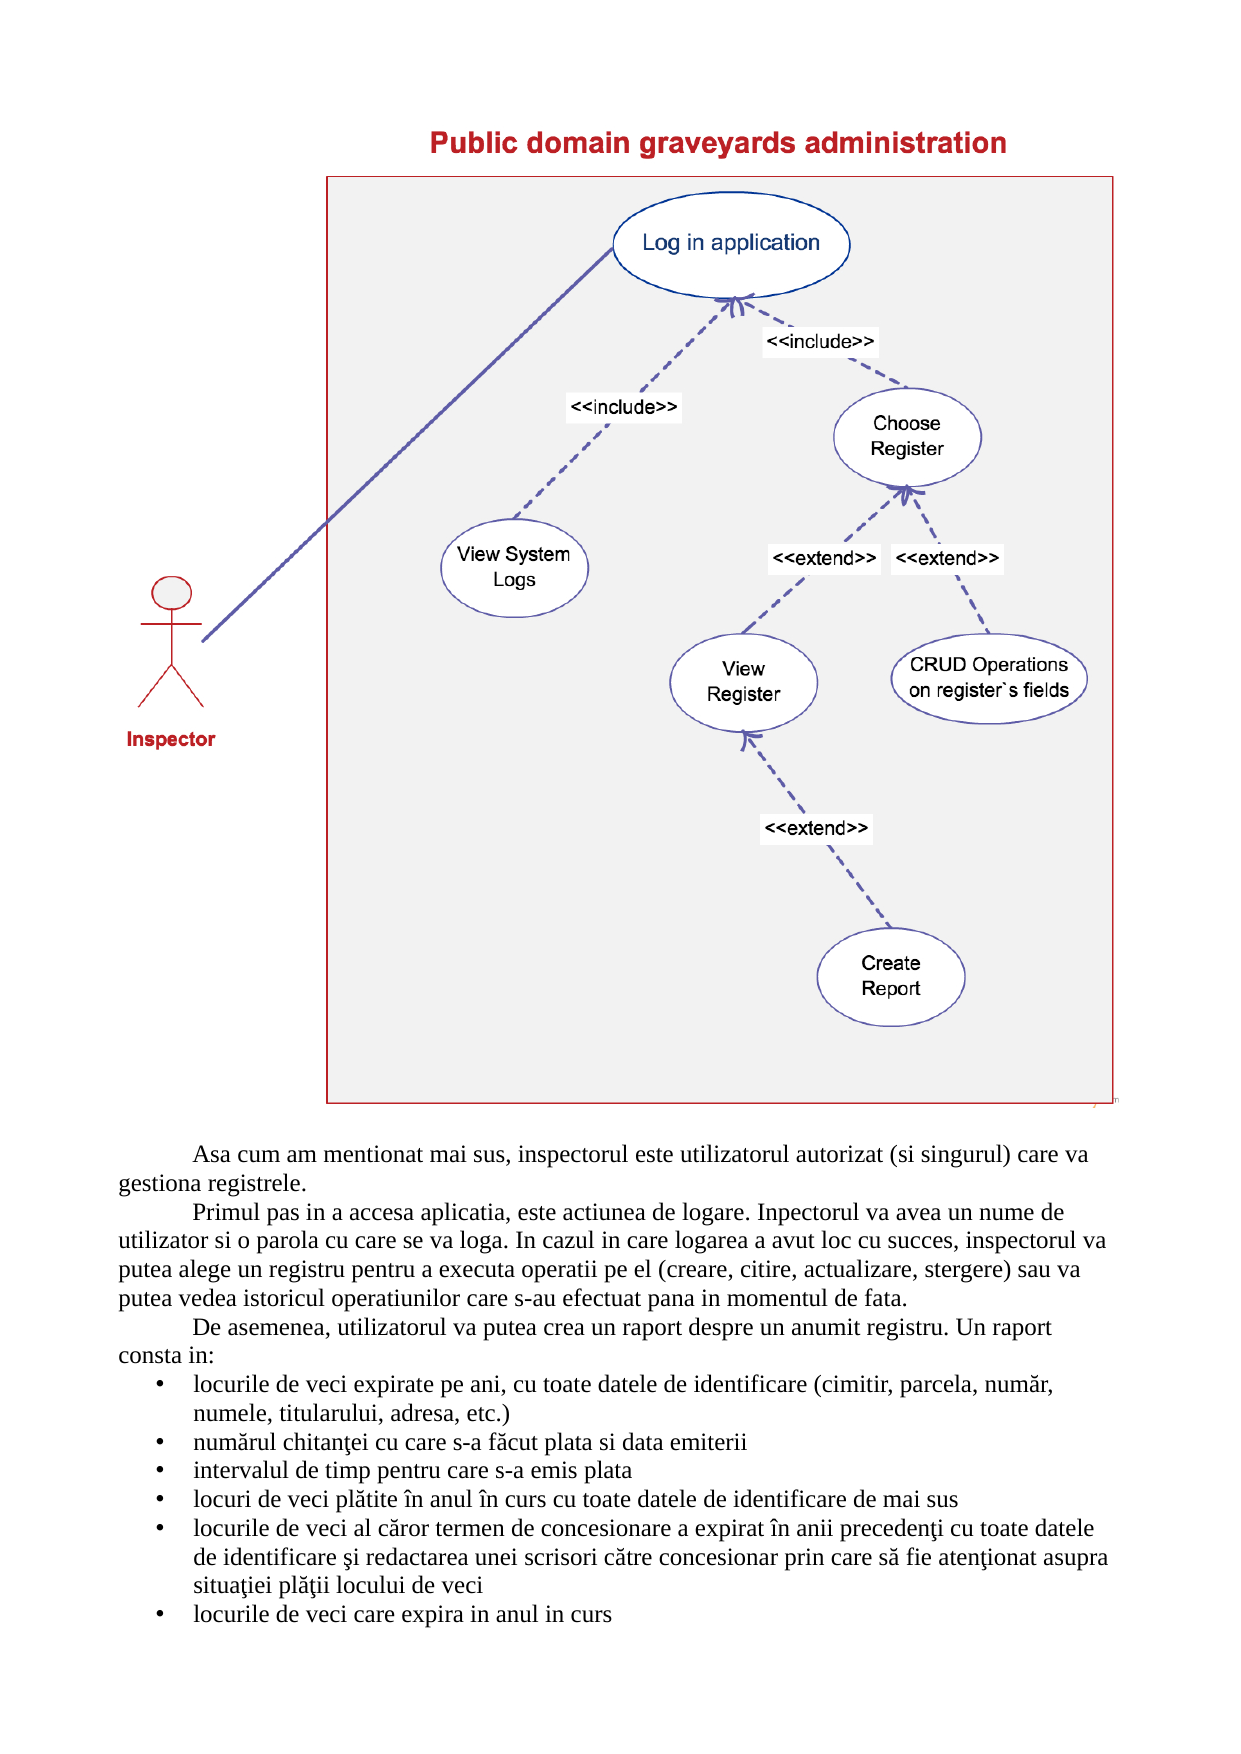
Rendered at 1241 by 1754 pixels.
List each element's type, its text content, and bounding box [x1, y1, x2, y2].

list intervalul de timp pentru care s-a emis plata [156, 1456, 1122, 1484]
text Asa cum am mentionat mai sus, inspectorul este utilizatorul autorizat (si singurul) care va gestiona registrele. [118, 1139, 1122, 1197]
list locurile de veci al căror termen de concesionare a expirat în anii precedenţi cu toate datele de identificare şi redactarea unei scrisori către concesionar prin care să fie atenţionat asupra situaţiei plăţii locului de veci [156, 1513, 1122, 1599]
list locurile de veci care expira in anul in curs [156, 1599, 1122, 1628]
text De asemenea, utilizatorul va putea crea un raport despre un anumit registru. Un raport consta in: [118, 1312, 1122, 1369]
picture [118, 118, 1123, 1111]
text Primul pas in a accesa aplicatia, este actiunea de logare. Inpectorul va avea un nume de utilizator si o parola cu care se va loga. In cazul in care logarea a avut loc cu succes, inspectorul va putea alege un registru pentru a executa operatii pe el (creare, citire, actualizare, stergere) sau va putea vedea istoricul operatiunilor care s-au efectuat pana in momentul de fata. [118, 1197, 1122, 1312]
list locuri de veci plătite în anul în curs cu toate datele de identificare de mai sus [156, 1484, 1122, 1513]
list numărul chitanţei cu care s-a făcut plata si data emiterii [156, 1427, 1122, 1456]
list locurile de veci expirate pe ani, cu toate datele de identificare (cimitir, parcela, număr, numele, titularului, adresa, etc.) [156, 1369, 1122, 1427]
